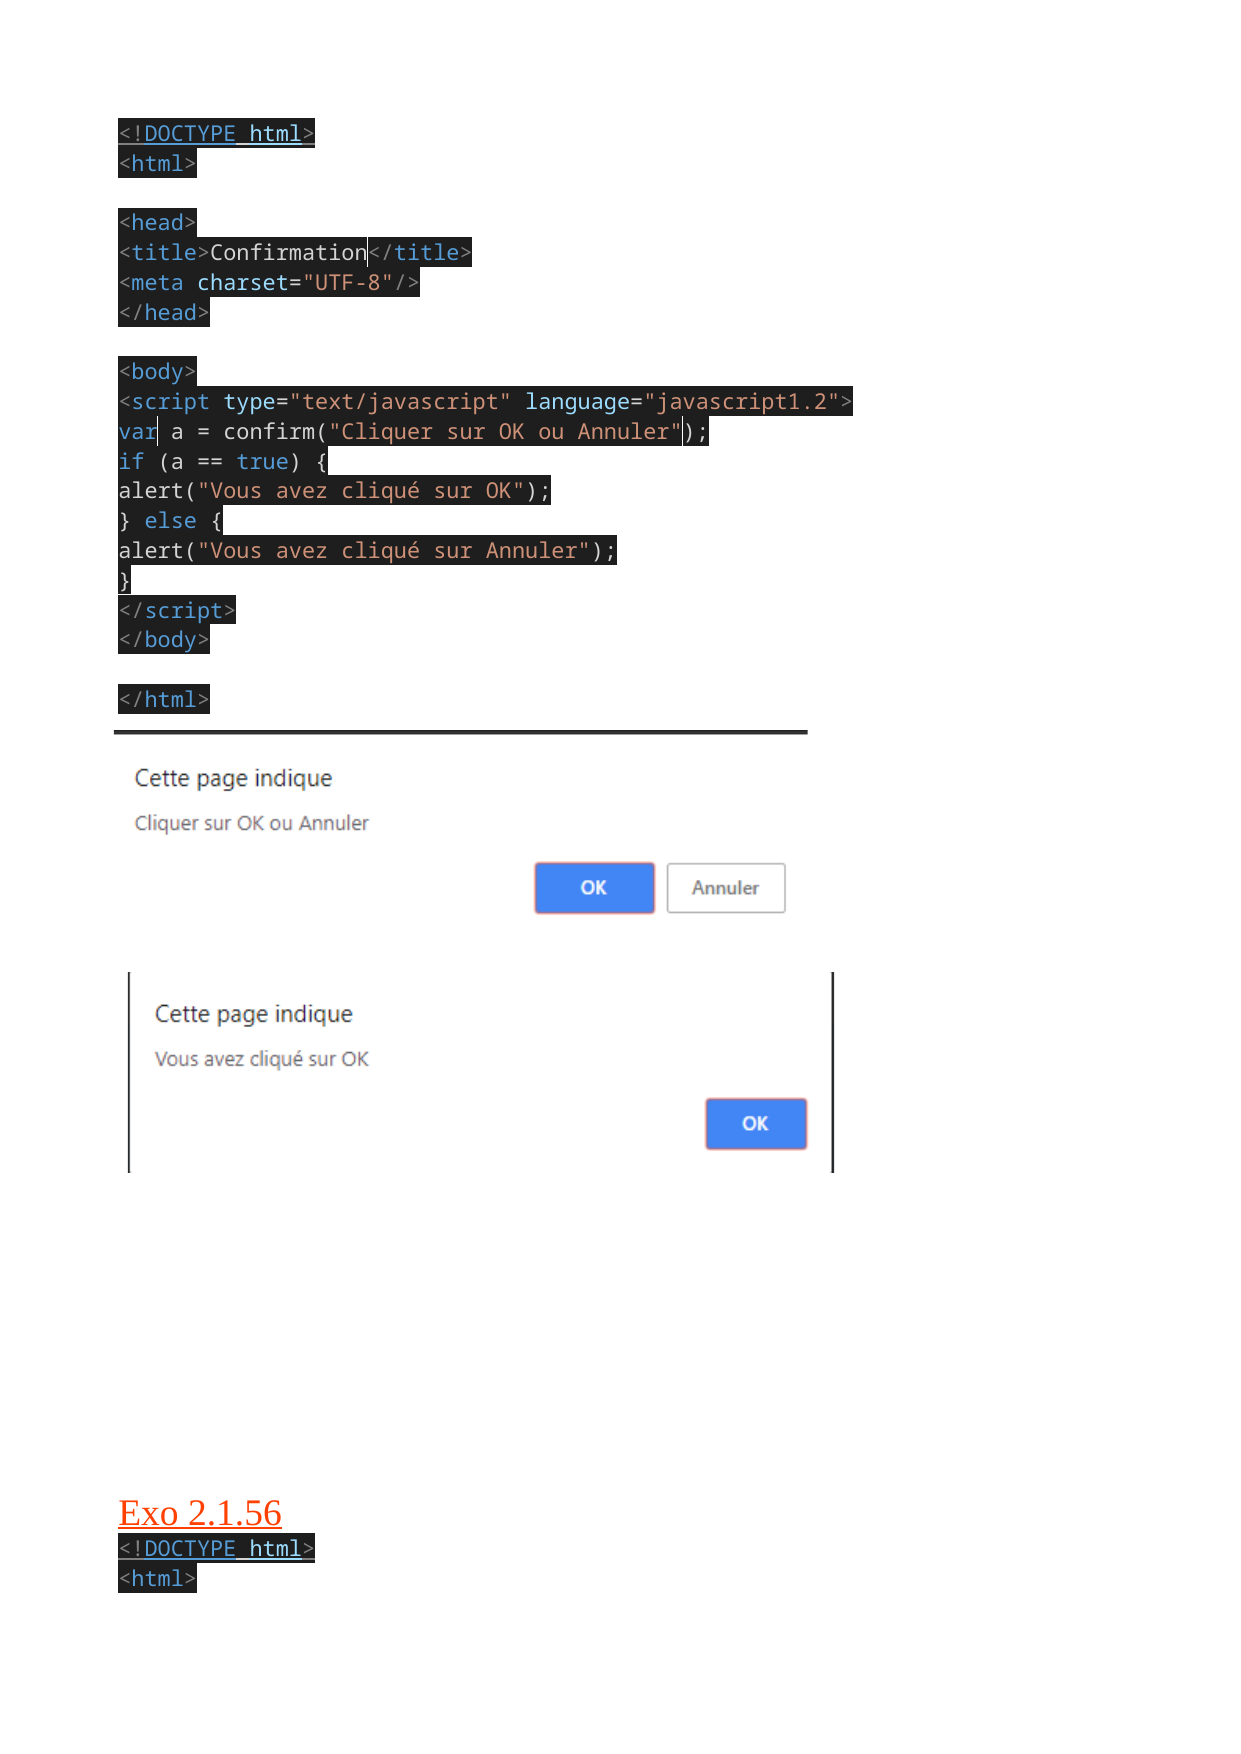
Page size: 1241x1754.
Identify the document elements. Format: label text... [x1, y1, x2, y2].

text <!DOCTYPE html> [118, 118, 1122, 148]
text <html> [118, 1563, 1122, 1593]
text </html> [118, 684, 1122, 714]
text alert("Vous avez cliqué sur Annuler"); [118, 535, 1122, 565]
text var a = confirm("Cliquer sur OK ou Annuler"); [118, 416, 1122, 446]
picture [127, 972, 835, 1173]
text <!DOCTYPE html> [118, 1533, 1122, 1563]
text <script type="text/javascript" language="javascript1.2"> [118, 386, 1122, 416]
text <body> [118, 356, 1122, 386]
text </script> [118, 594, 1122, 624]
text } else { [118, 505, 1122, 535]
text if (a == true) { [118, 446, 1122, 475]
text } [118, 565, 1122, 594]
text <head> [118, 207, 1122, 237]
text <title>Confirmation</title> [118, 237, 1122, 267]
text <meta charset="UTF-8"/> [118, 267, 1122, 297]
text <html> [118, 148, 1122, 178]
text Exo 2.1.56 [118, 1490, 1122, 1533]
picture [113, 730, 808, 937]
text </head> [118, 297, 1122, 327]
text </body> [118, 624, 1122, 654]
text alert("Vous avez cliqué sur OK"); [118, 475, 1122, 505]
